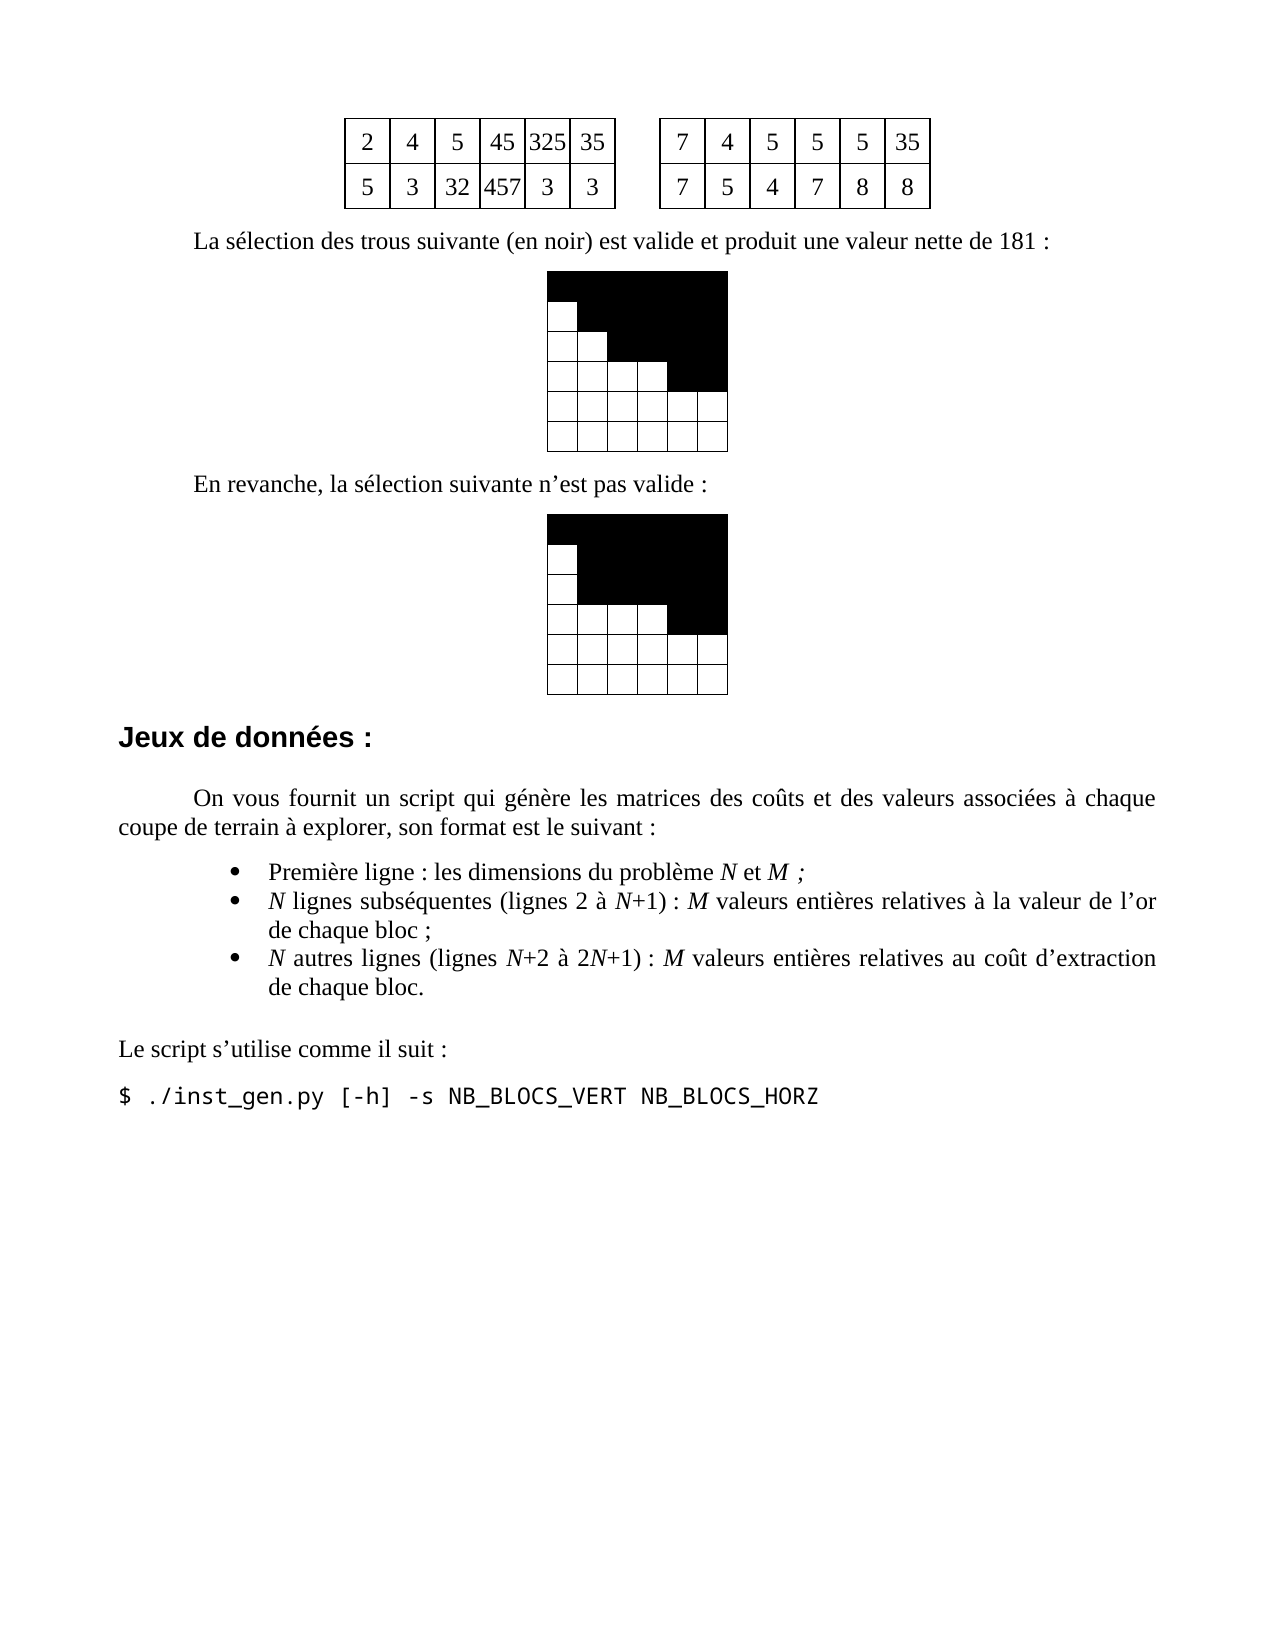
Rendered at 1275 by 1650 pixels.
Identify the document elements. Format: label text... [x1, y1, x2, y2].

list N autres lignes (lignes N+2 à 2N+1) : M valeurs entières relatives au coût d’extraction de chaque bloc. [231, 943, 1157, 1001]
table_cell 4 [706, 119, 749, 163]
text On vous fournit un script qui génère les matrices des coûts et des valeurs associées à chaque coupe de terrain à explorer, son format est le suivant : [118, 783, 1157, 841]
table_cell 35 [571, 119, 614, 163]
table_header [548, 515, 577, 544]
table_cell [638, 605, 667, 634]
table_cell [638, 392, 667, 421]
table_cell [548, 332, 577, 361]
table_cell 5 [751, 119, 794, 163]
table_header [548, 272, 577, 301]
table_cell [548, 575, 577, 604]
table_cell [548, 545, 577, 574]
table_cell [698, 362, 727, 391]
table_cell [608, 605, 637, 634]
table_cell 4 [391, 119, 434, 163]
table_cell [698, 545, 727, 574]
table_cell [668, 392, 697, 421]
table_cell [608, 422, 637, 451]
list N lignes subséquentes (lignes 2 à N+1) : M valeurs entières relatives à la valeur de l’or de chaque bloc ; [231, 886, 1157, 943]
table_header [638, 272, 667, 301]
table_header [578, 515, 607, 544]
table_cell [548, 635, 577, 664]
table_cell [638, 575, 667, 604]
table_header [638, 515, 667, 544]
table_header [668, 272, 697, 301]
table_header [608, 515, 637, 544]
table_cell [578, 605, 607, 634]
subtitle Jeux de données : [118, 720, 1157, 754]
table_cell 5 [841, 119, 884, 163]
table_cell 3 [571, 164, 614, 208]
table_cell [578, 665, 607, 694]
table_cell [608, 635, 637, 664]
table_header [608, 272, 637, 301]
table_cell [578, 635, 607, 664]
table_cell [548, 665, 577, 694]
table_cell [548, 302, 577, 331]
table_header [578, 272, 607, 301]
table_cell [698, 392, 727, 421]
table_cell 5 [436, 119, 479, 163]
table_cell [638, 362, 667, 391]
table_cell [638, 332, 667, 361]
table_cell 45 [481, 119, 524, 163]
table_cell [578, 575, 607, 604]
table_cell [698, 575, 727, 604]
table_cell 32 [436, 164, 479, 208]
table_cell 5 [346, 164, 389, 208]
table_cell [698, 605, 727, 634]
table_cell [548, 362, 577, 391]
table_cell [668, 635, 697, 664]
table_cell [578, 362, 607, 391]
text Le script s’utilise comme il suit : [118, 1034, 1157, 1063]
table_cell 7 [661, 164, 704, 208]
table_header [668, 515, 697, 544]
table_cell [548, 605, 577, 634]
table_cell 325 [526, 119, 569, 163]
table_cell [608, 332, 637, 361]
table_cell [578, 302, 607, 331]
table_cell [668, 332, 697, 361]
table_cell [668, 575, 697, 604]
table_cell [698, 422, 727, 451]
table_cell 5 [706, 164, 749, 208]
text En revanche, la sélection suivante n’est pas valide : [118, 469, 1157, 498]
table_cell [668, 605, 697, 634]
table_cell [616, 118, 659, 163]
table_cell [608, 392, 637, 421]
table_cell 7 [796, 164, 839, 208]
table_cell [578, 332, 607, 361]
table_cell [668, 302, 697, 331]
text La sélection des trous suivante (en noir) est valide et produit une valeur nette de 181 : [118, 226, 1157, 254]
table_cell [608, 362, 637, 391]
table_cell 8 [841, 164, 884, 208]
table_cell [548, 422, 577, 451]
table_cell [668, 362, 697, 391]
table_cell [548, 392, 577, 421]
table_cell [668, 545, 697, 574]
table_cell [668, 422, 697, 451]
table_header [698, 272, 727, 301]
table_cell [608, 302, 637, 331]
table_cell [608, 575, 637, 604]
table_cell [638, 302, 667, 331]
table_cell 35 [886, 119, 929, 163]
table_cell [638, 422, 667, 451]
table_cell [698, 635, 727, 664]
table_cell [698, 332, 727, 361]
table_cell [698, 665, 727, 694]
table_cell 3 [391, 164, 434, 208]
table_cell [668, 665, 697, 694]
table_cell [578, 392, 607, 421]
table_cell 7 [661, 119, 704, 163]
table_cell [578, 545, 607, 574]
table_cell 8 [886, 164, 929, 208]
table_cell 3 [526, 164, 569, 208]
table_cell 4 [751, 164, 794, 208]
table_cell [638, 635, 667, 664]
table_cell [638, 545, 667, 574]
table_cell [608, 545, 637, 574]
table_cell [698, 302, 727, 331]
table_cell 457 [481, 164, 524, 208]
table_cell 5 [796, 119, 839, 163]
table_header [698, 515, 727, 544]
table_cell [616, 163, 659, 208]
table_cell [608, 665, 637, 694]
list Première ligne : les dimensions du problème N et M ; [231, 857, 1157, 886]
table_cell 2 [346, 119, 389, 163]
table_cell [578, 422, 607, 451]
table_cell [638, 665, 667, 694]
text $ ./inst_gen.py [-h] -s NB_BLOCS_VERT NB_BLOCS_HORZ [118, 1080, 1157, 1111]
